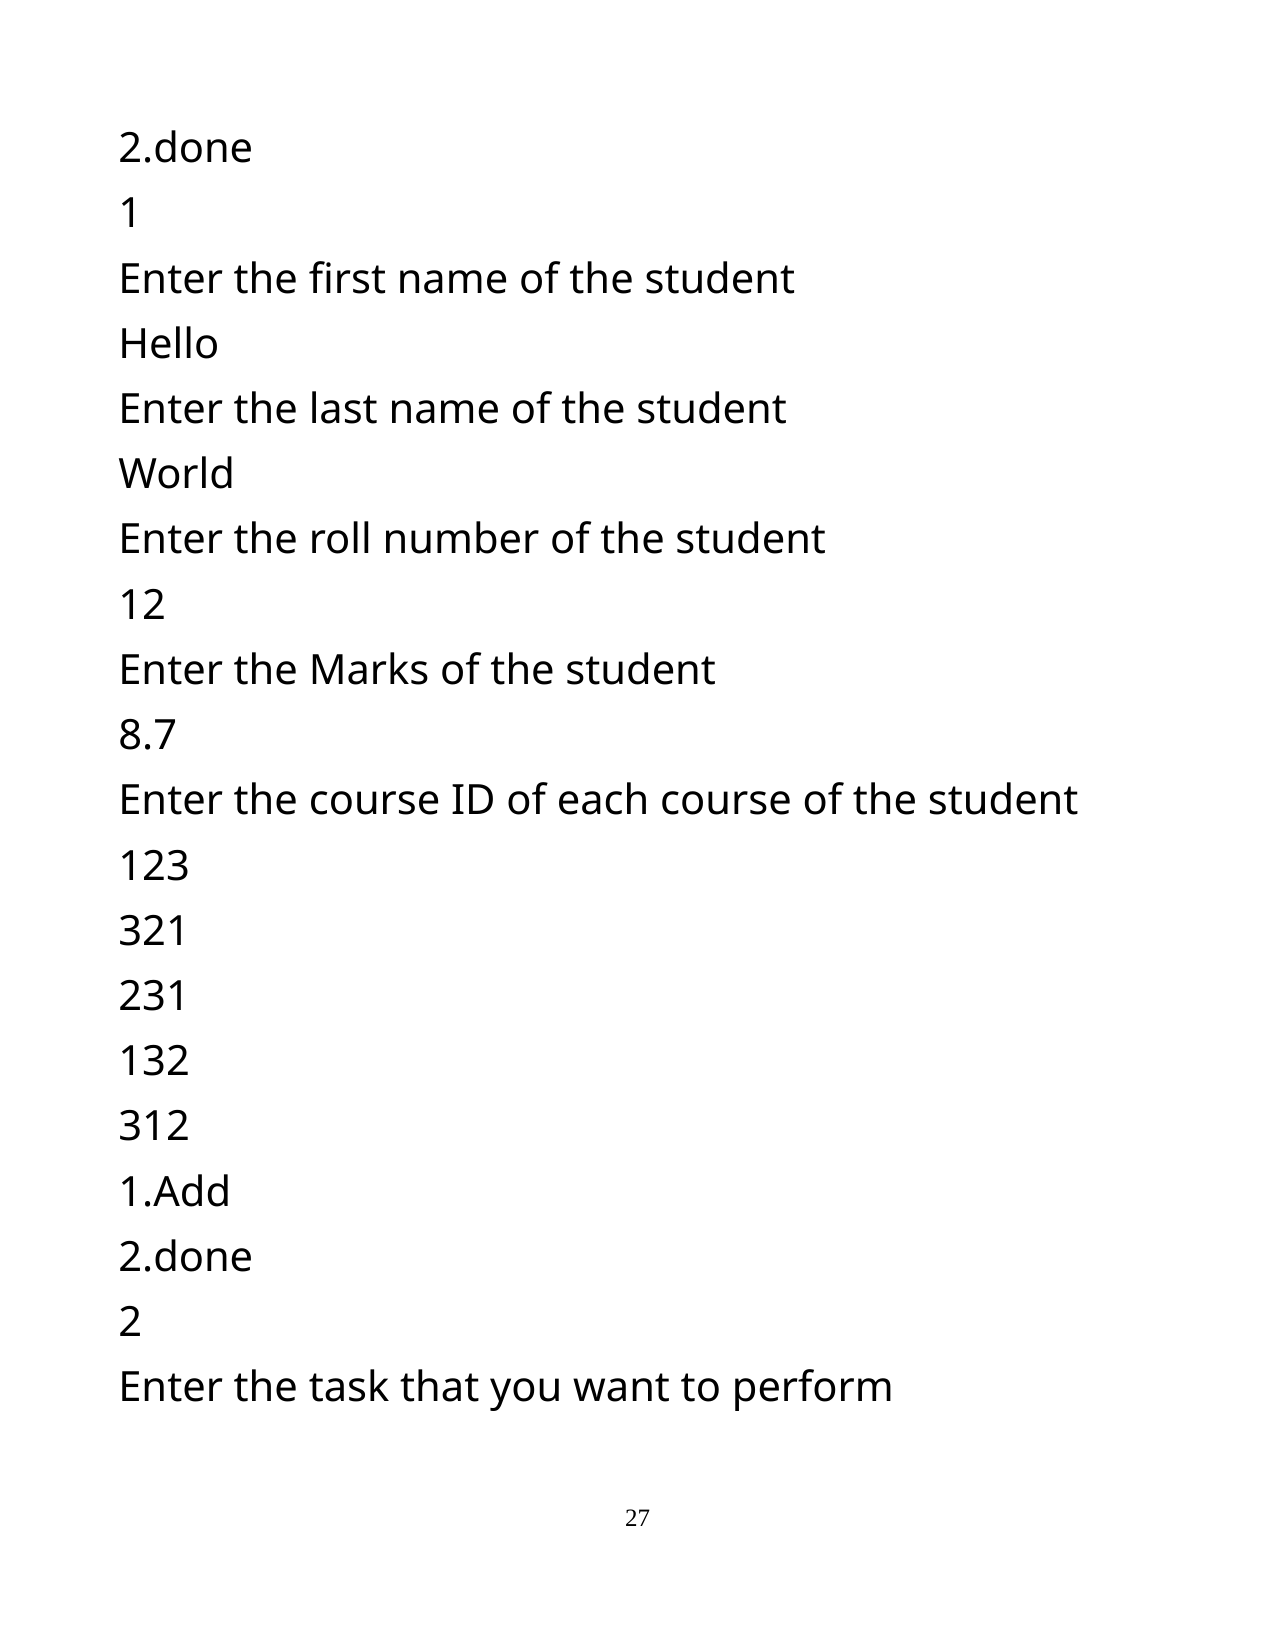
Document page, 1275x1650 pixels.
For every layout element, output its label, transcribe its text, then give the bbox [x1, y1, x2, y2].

text Enter the task that you want to perform [118, 1357, 1157, 1414]
text Hello [118, 314, 1157, 371]
text 123 [118, 835, 1157, 892]
text 2.done [118, 118, 1157, 175]
text 321 [118, 901, 1157, 957]
text 312 [118, 1096, 1157, 1153]
text Enter the roll number of the student [118, 509, 1157, 566]
text Enter the Marks of the student [118, 640, 1157, 697]
text 231 [118, 966, 1157, 1023]
text 132 [118, 1031, 1157, 1088]
text World [118, 444, 1157, 501]
text 12 [118, 574, 1157, 631]
text 2.done [118, 1227, 1157, 1283]
text 1.Add [118, 1161, 1157, 1218]
text Enter the first name of the student [118, 248, 1157, 305]
text 1 [118, 183, 1157, 240]
text 8.7 [118, 705, 1157, 762]
text Enter the last name of the student [118, 379, 1157, 436]
text 2 [118, 1292, 1157, 1349]
text Enter the course ID of each course of the student [118, 770, 1157, 827]
